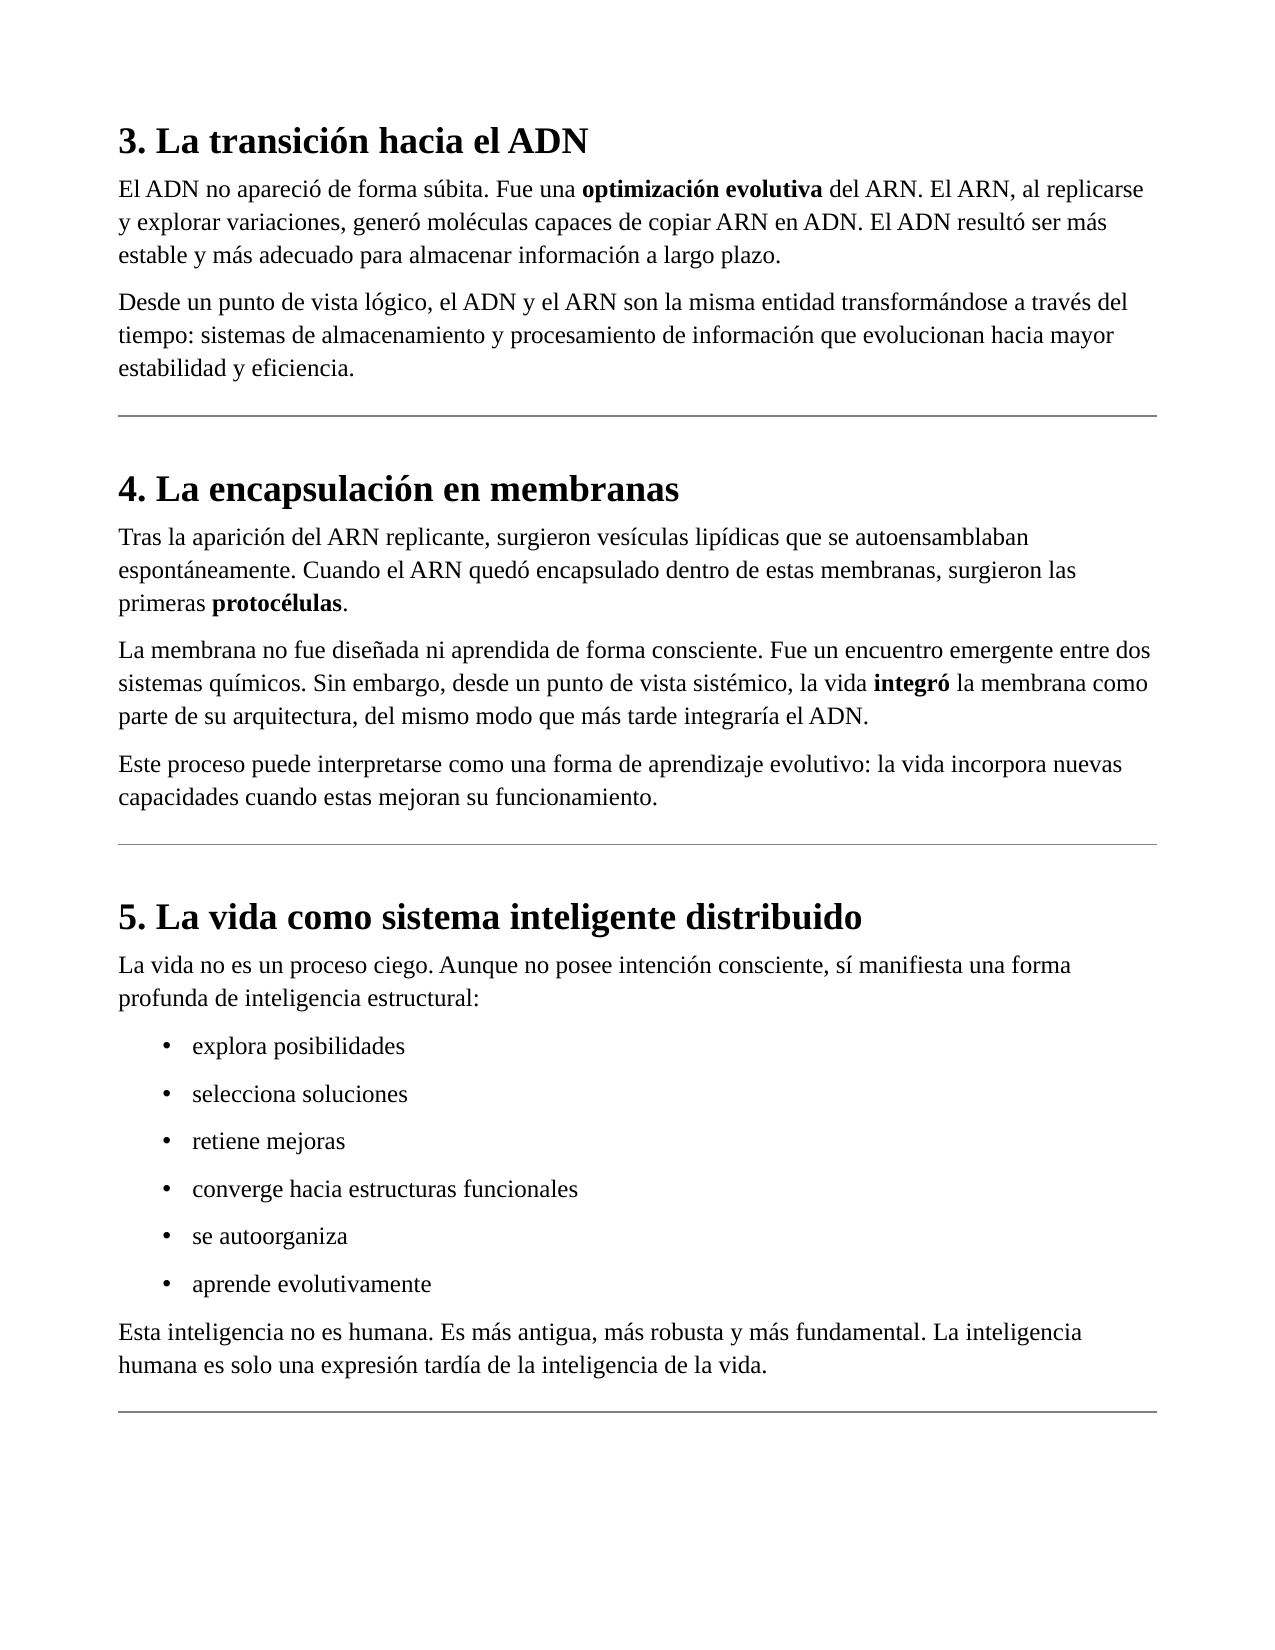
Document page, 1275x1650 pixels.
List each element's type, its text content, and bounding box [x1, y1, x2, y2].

text Desde un punto de vista lógico, el ADN y el ARN son la misma entidad transformándose a través del tiempo: sistemas de almacenamiento y procesamiento de información que evolucionan hacia mayor estabilidad y eficiencia. [118, 287, 1157, 382]
list converge hacia estructuras funcionales [162, 1174, 1157, 1203]
text El ADN no apareció de forma súbita. Fue una optimización evolutiva del ARN. El ARN, al replicarse y explorar variaciones, generó moléculas capaces de copiar ARN en ADN. El ADN resultó ser más estable y más adecuado para almacenar información a largo plazo. [118, 174, 1157, 268]
list selecciona soluciones [162, 1079, 1157, 1107]
list explora posibilidades [162, 1031, 1157, 1060]
list aprende evolutivamente [162, 1269, 1157, 1298]
text Tras la aparición del ARN replicante, surgieron vesículas lipídicas que se autoensamblaban espontáneamente. Cuando el ARN quedó encapsulado dentro de estas membranas, surgieron las primeras protocélulas. [118, 522, 1157, 617]
subtitle 4. La encapsulación en membranas [118, 466, 1157, 509]
text La membrana no fue diseñada ni aprendida de forma consciente. Fue un encuentro emergente entre dos sistemas químicos. Sin embargo, desde un punto de vista sistémico, la vida integró la membrana como parte de su arquitectura, del mismo modo que más tarde integraría el ADN. [118, 635, 1157, 730]
list se autoorganiza [162, 1221, 1157, 1250]
subtitle 3. La transición hacia el ADN [118, 118, 1157, 161]
text Este proceso puede interpretarse como una forma de aprendizaje evolutivo: la vida incorpora nuevas capacidades cuando estas mejoran su funcionamiento. [118, 749, 1157, 811]
text La vida no es un proceso ciego. Aunque no posee intención consciente, sí manifiesta una forma profunda de inteligencia estructural: [118, 950, 1157, 1012]
subtitle 5. La vida como sistema inteligente distribuido [118, 895, 1157, 938]
list retiene mejoras [162, 1126, 1157, 1155]
text Esta inteligencia no es humana. Es más antigua, más robusta y más fundamental. La inteligencia humana es solo una expresión tardía de la inteligencia de la vida. [118, 1317, 1157, 1378]
